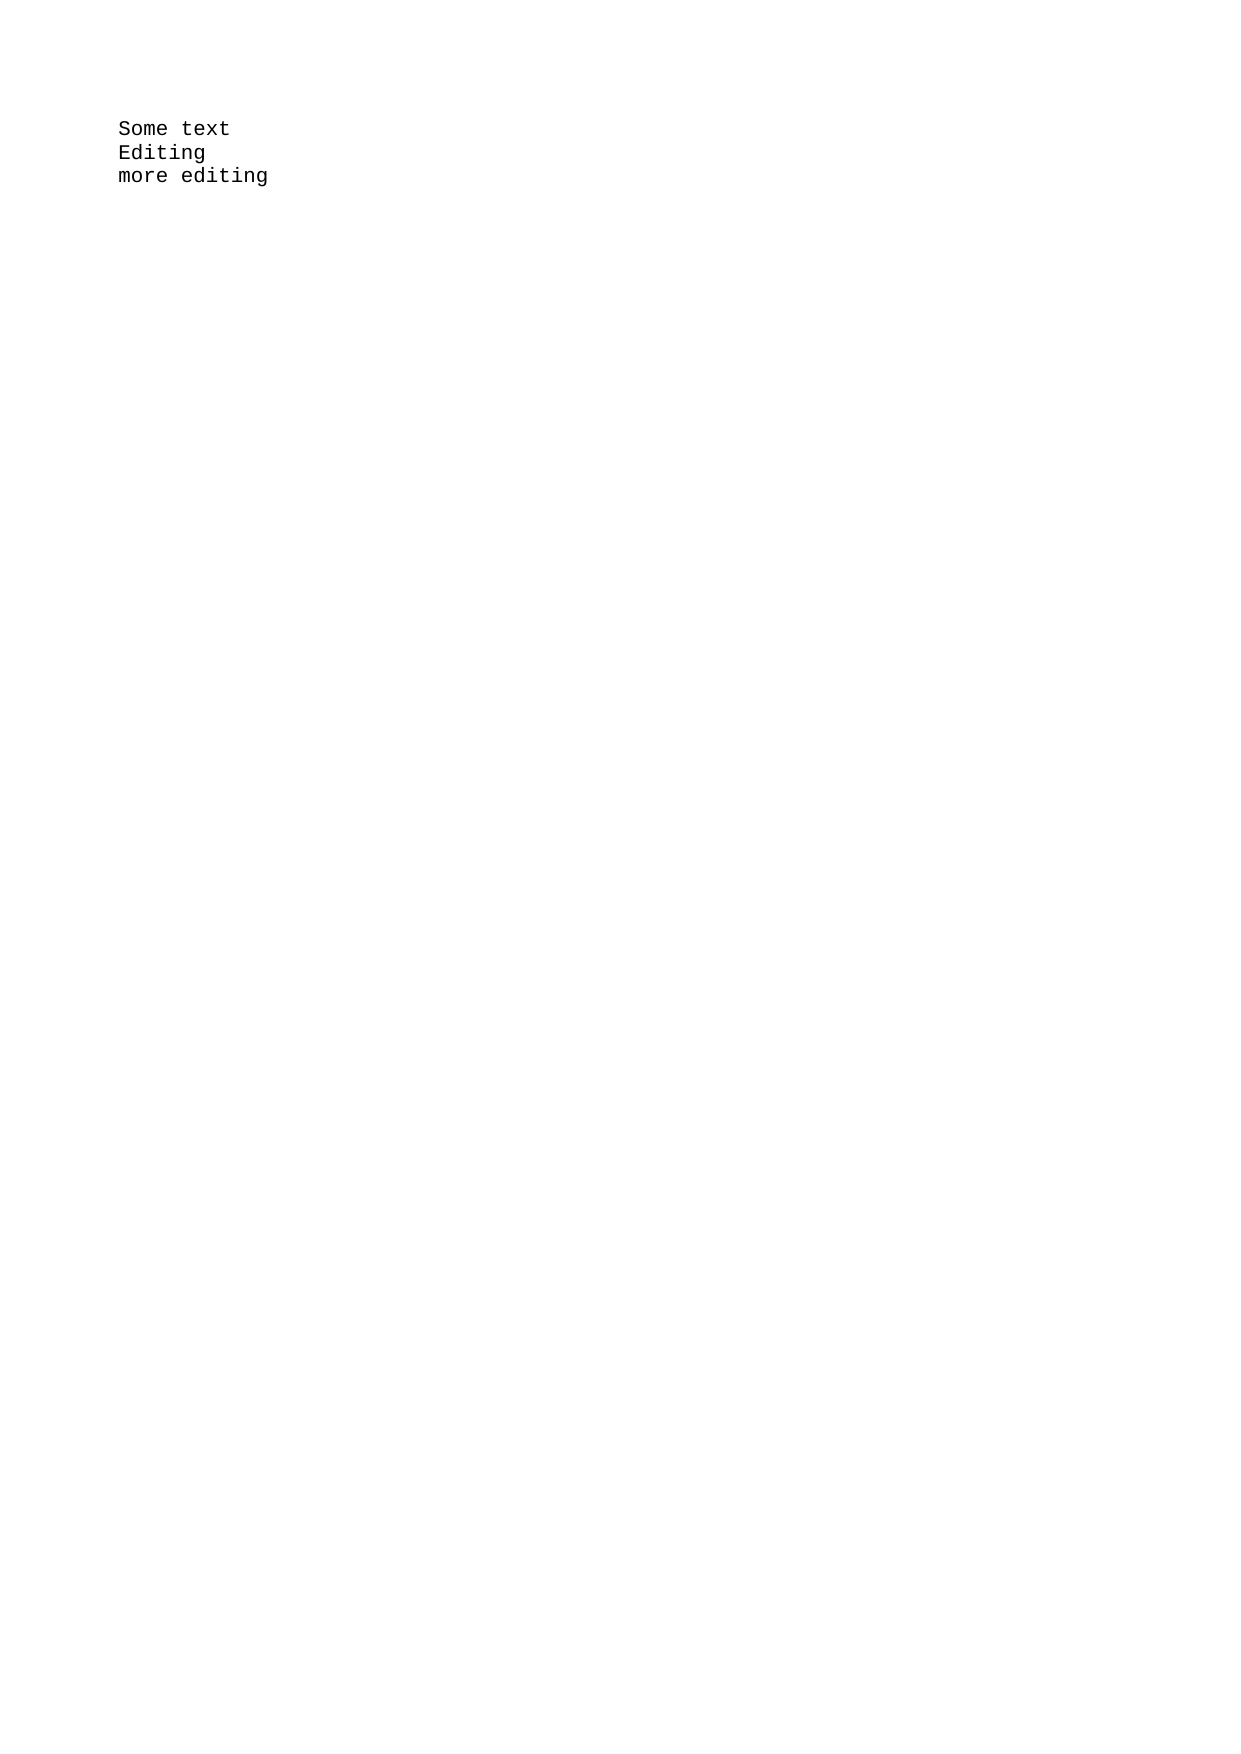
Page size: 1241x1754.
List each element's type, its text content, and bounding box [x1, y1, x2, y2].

text Some text [118, 118, 1122, 142]
text more editing [118, 165, 1122, 189]
text Editing [118, 142, 1122, 165]
